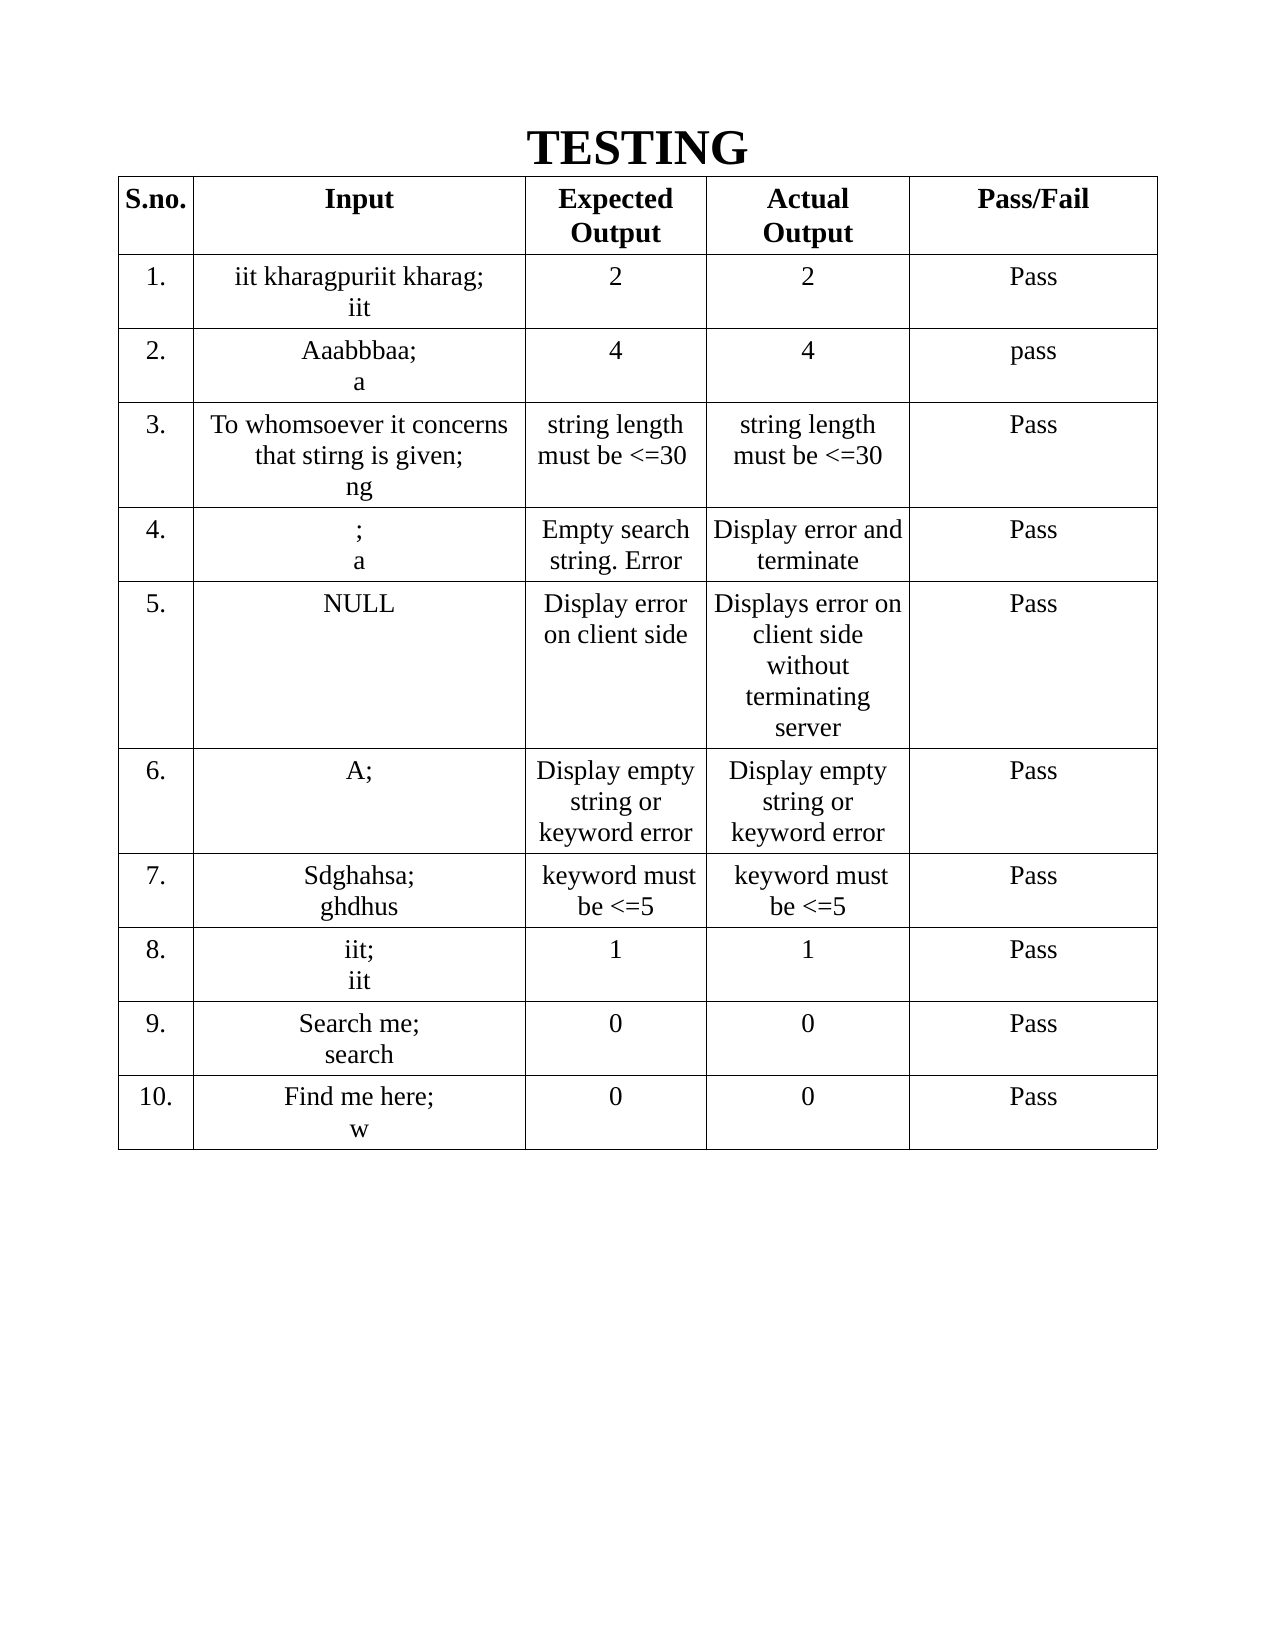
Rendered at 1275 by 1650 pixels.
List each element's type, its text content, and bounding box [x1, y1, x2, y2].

table_cell 3. [119, 403, 193, 507]
table_cell iit kharagpuriit kharag; iit [194, 255, 525, 328]
table_cell 7. [119, 854, 193, 927]
table_cell 4 [707, 329, 909, 402]
table_cell Empty search string. Error [526, 508, 706, 581]
table_cell Display empty string or keyword error [707, 749, 909, 853]
table_cell 2 [526, 255, 706, 328]
table_cell Aaabbbaa; a [194, 329, 525, 402]
table_cell To whomsoever it concerns that stirng is given; ng [194, 403, 525, 507]
table_cell Pass [910, 749, 1157, 853]
table_cell NULL [194, 582, 525, 748]
table_cell A; [194, 749, 525, 853]
table_cell keyword must be <=5 [526, 854, 706, 927]
table_cell iit; iit [194, 928, 525, 1001]
table_cell string length must be <=30 [526, 403, 706, 507]
table_cell pass [910, 329, 1157, 402]
table_cell 1 [526, 928, 706, 1001]
table_cell Pass [910, 854, 1157, 927]
table_cell keyword must be <=5 [707, 854, 909, 927]
table_cell Display error on client side [526, 582, 706, 748]
table_cell 2. [119, 329, 193, 402]
table_header Actual Output [707, 177, 909, 254]
table_cell 4 [526, 329, 706, 402]
table_cell 8. [119, 928, 193, 1001]
table_cell 1. [119, 255, 193, 328]
text TESTING [118, 118, 1157, 176]
table_cell 2 [707, 255, 909, 328]
table_header S.no. [119, 177, 193, 254]
table_cell Sdghahsa; ghdhus [194, 854, 525, 927]
table_cell Pass [910, 928, 1157, 1001]
table_cell Pass [910, 508, 1157, 581]
table_cell Pass [910, 403, 1157, 507]
table_cell Pass [910, 255, 1157, 328]
table_cell 0 [707, 1076, 909, 1148]
table_cell 0 [707, 1002, 909, 1075]
table_cell 1 [707, 928, 909, 1001]
table_cell Pass [910, 582, 1157, 748]
table_cell Pass [910, 1002, 1157, 1075]
table_cell Display error and terminate [707, 508, 909, 581]
table_cell ; a [194, 508, 525, 581]
table_cell 6. [119, 749, 193, 853]
table_header Pass/Fail [910, 177, 1157, 254]
table_header Input [194, 177, 525, 254]
table_cell 10. [119, 1076, 193, 1148]
table_cell 9. [119, 1002, 193, 1075]
table_cell Displays error on client side without terminating server [707, 582, 909, 748]
table_cell 5. [119, 582, 193, 748]
table_cell 0 [526, 1076, 706, 1148]
table_cell 0 [526, 1002, 706, 1075]
table_cell Search me; search [194, 1002, 525, 1075]
table_cell Find me here; w [194, 1076, 525, 1148]
table_cell 4. [119, 508, 193, 581]
table_cell Pass [910, 1076, 1157, 1148]
table_cell Display empty string or keyword error [526, 749, 706, 853]
table_cell string length must be <=30 [707, 403, 909, 507]
table_header Expected Output [526, 177, 706, 254]
